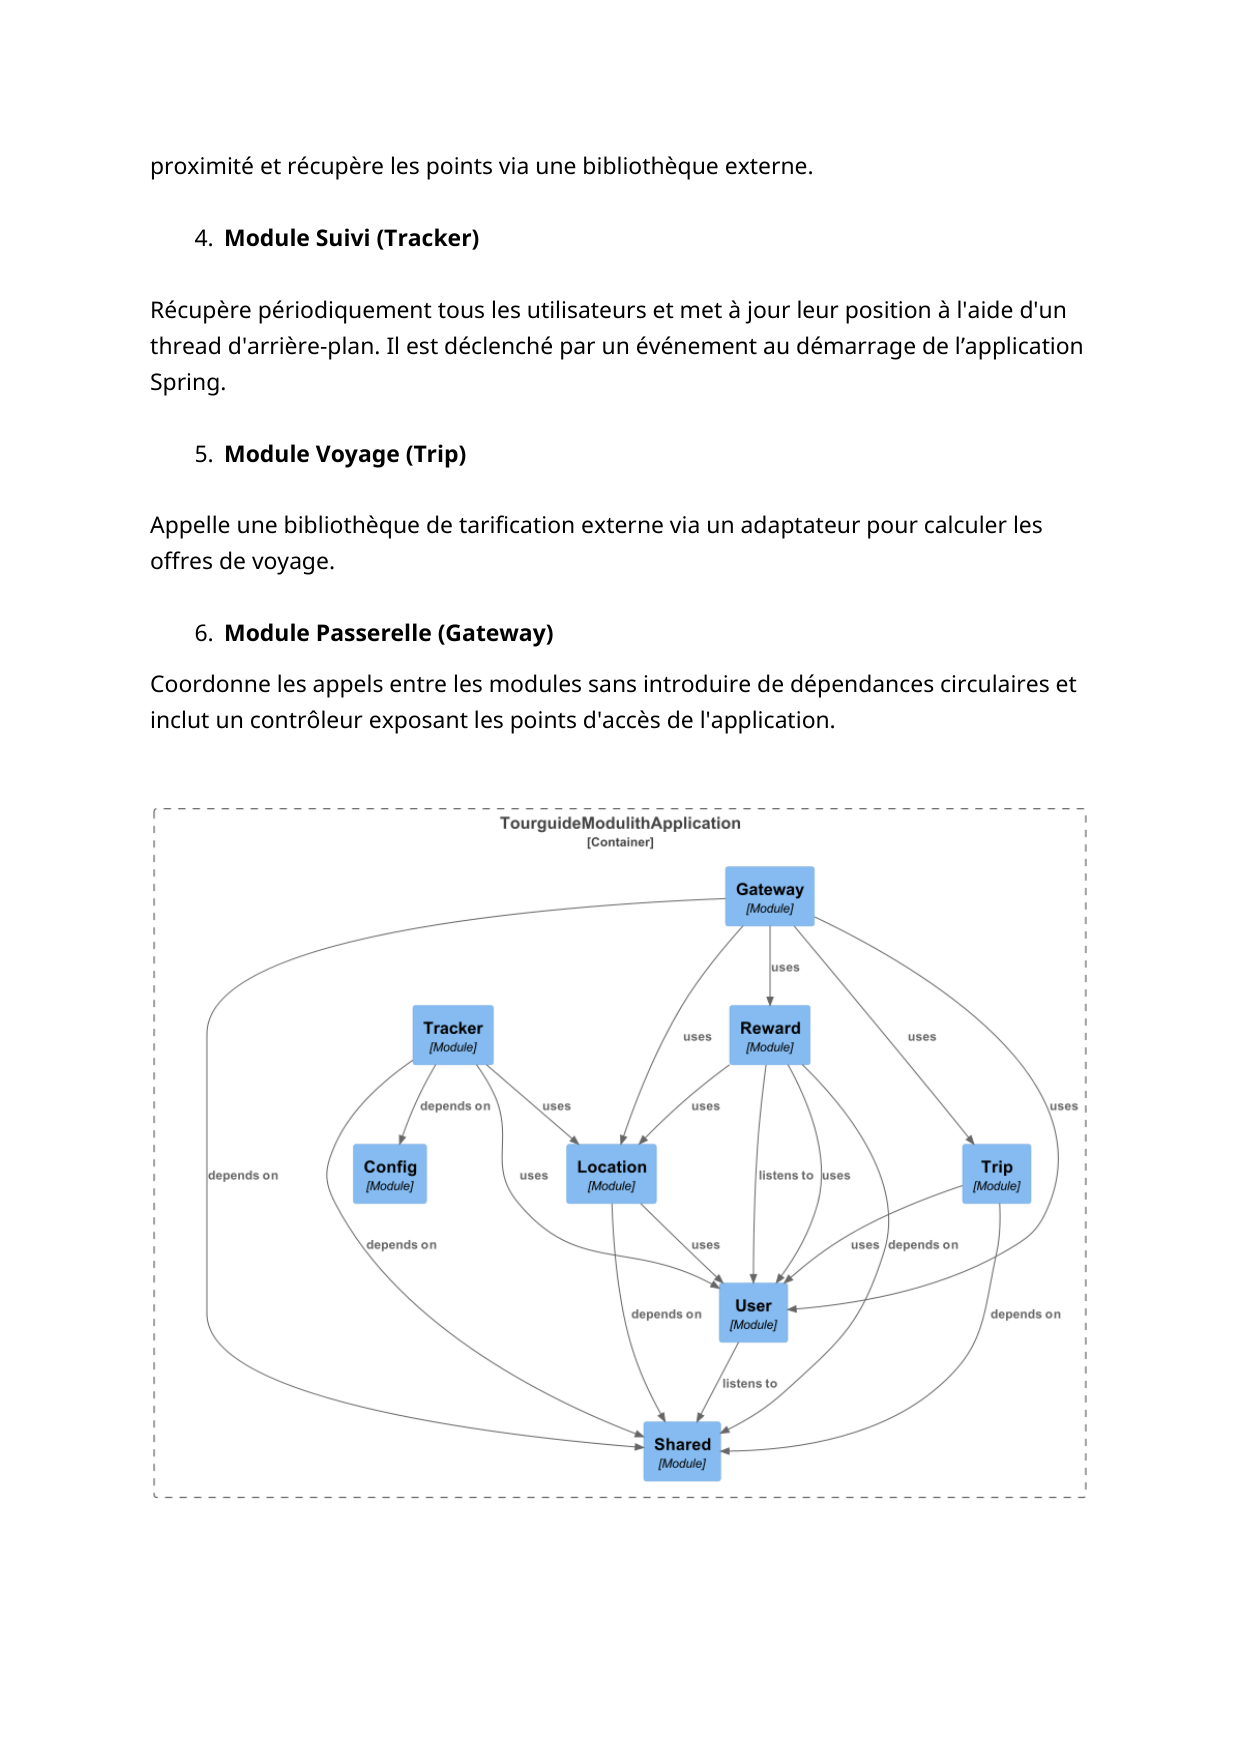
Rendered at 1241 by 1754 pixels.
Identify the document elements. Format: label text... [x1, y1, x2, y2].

text Récupère périodiquement tous les utilisateurs et met à jour leur position à l'aide d'un thread d'arrière-plan. Il est déclenché par un événement au démarrage de l’application Spring. [150, 294, 1090, 397]
list Module Passerelle (Gateway) [194, 617, 1090, 648]
list Module Voyage (Trip) [194, 437, 1090, 469]
picture [150, 804, 1091, 1502]
list Module Suivi (Tracker) [194, 222, 1090, 253]
text Coordonne les appels entre les modules sans introduire de dépendances circulaires et inclut un contrôleur exposant les points d'accès de l'application. [150, 668, 1090, 735]
text Appelle une bibliothèque de tarification externe via un adaptateur pour calculer les offres de voyage. [150, 509, 1090, 577]
text proximité et récupère les points via une bibliothèque externe. [150, 150, 1090, 181]
